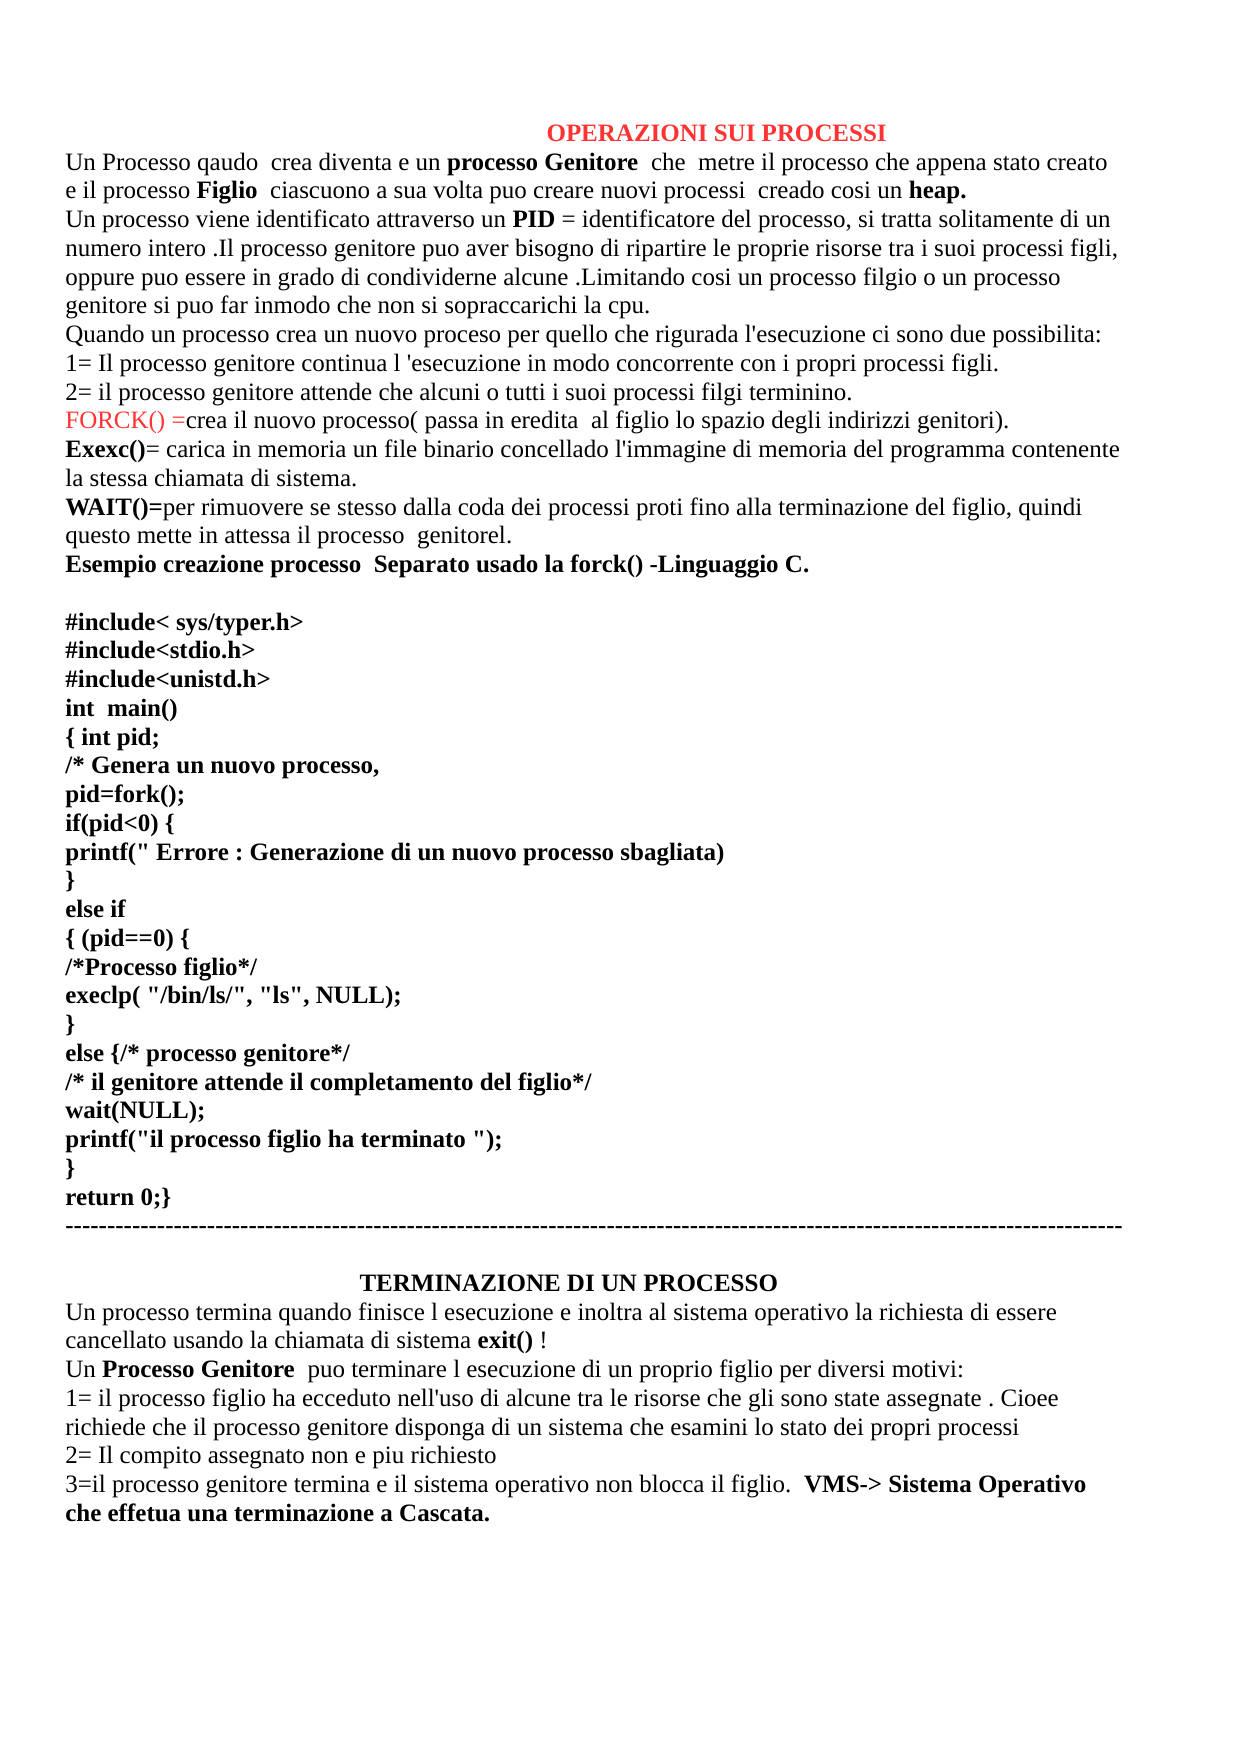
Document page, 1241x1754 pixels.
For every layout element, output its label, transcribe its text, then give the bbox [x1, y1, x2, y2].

text Exexc()= carica in memoria un file binario concellado l'immagine di memoria del programma contenente la stessa chiamata di sistema. [65, 434, 1123, 492]
text printf("il processo figlio ha terminato "); [65, 1124, 1123, 1153]
text Un processo termina quando finisce l esecuzione e inoltra al sistema operativo la richiesta di essere cancellato usando la chiamata di sistema exit() ! [65, 1297, 1123, 1354]
text execlp( "/bin/ls/", "ls", NULL); [65, 981, 1123, 1009]
text #include< sys/typer.h> [65, 607, 1123, 636]
text } [65, 1009, 1123, 1038]
text 2= Il compito assegnato non e piu richiesto [65, 1441, 1123, 1469]
text wait(NULL); [65, 1096, 1123, 1124]
text /*Processo figlio*/ [65, 952, 1123, 981]
text #include<stdio.h> [65, 636, 1123, 664]
text Un processo viene identificato attraverso un PID = identificatore del processo, si tratta solitamente di un numero intero .Il processo genitore puo aver bisogno di ripartire le proprie risorse tra i suoi processi figli, oppure puo essere in grado di condividerne alcune .Limitando cosi un processo filgio o un processo genitore si puo far inmodo che non si sopraccarichi la cpu. [65, 204, 1123, 319]
text OPERAZIONI SUI PROCESSI [65, 118, 1123, 147]
text } [65, 1153, 1123, 1182]
text Esempio creazione processo Separato usado la forck() -Linguaggio C. [65, 549, 1123, 578]
text /* Genera un nuovo processo, [65, 751, 1123, 779]
text { int pid; [65, 722, 1123, 751]
text 1= il processo figlio ha ecceduto nell'uso di alcune tra le risorse che gli sono state assegnate . Cioee richiede che il processo genitore disponga di un sistema che esamini lo stato dei propri processi [65, 1383, 1123, 1441]
text #include<unistd.h> [65, 664, 1123, 693]
text /* il genitore attende il completamento del figlio*/ [65, 1067, 1123, 1096]
text { (pid==0) { [65, 923, 1123, 952]
text return 0;} [65, 1182, 1123, 1211]
text Un Processo qaudo crea diventa e un processo Genitore che metre il processo che appena stato creato e il processo Figlio ciascuono a sua volta puo creare nuovi processi creado cosi un heap. [65, 147, 1123, 204]
text if(pid<0) { [65, 808, 1123, 837]
text TERMINAZIONE DI UN PROCESSO [65, 1268, 1123, 1297]
text FORCK() =crea il nuovo processo( passa in eredita al figlio lo spazio degli indirizzi genitori). [65, 406, 1123, 434]
text ------------------------------------------------------------------------------------------------------------------------------- [65, 1211, 1123, 1239]
text int main() [65, 693, 1123, 722]
text Quando un processo crea un nuovo proceso per quello che rigurada l'esecuzione ci sono due possibilita: [65, 319, 1123, 348]
text } [65, 866, 1123, 894]
text pid=fork(); [65, 779, 1123, 808]
text 1= Il processo genitore continua l 'esecuzione in modo concorrente con i propri processi figli. [65, 348, 1123, 377]
text Un Processo Genitore puo terminare l esecuzione di un proprio figlio per diversi motivi: [65, 1354, 1123, 1383]
text 3=il processo genitore termina e il sistema operativo non blocca il figlio. VMS-> Sistema Operativo [65, 1469, 1123, 1498]
text else {/* processo genitore*/ [65, 1038, 1123, 1067]
text WAIT()=per rimuovere se stesso dalla coda dei processi proti fino alla terminazione del figlio, quindi questo mette in attessa il processo genitorel. [65, 492, 1123, 549]
text printf(" Errore : Generazione di un nuovo processo sbagliata) [65, 837, 1123, 866]
text che effetua una terminazione a Cascata. [65, 1498, 1123, 1527]
text else if [65, 894, 1123, 923]
text 2= il processo genitore attende che alcuni o tutti i suoi processi filgi terminino. [65, 377, 1123, 406]
